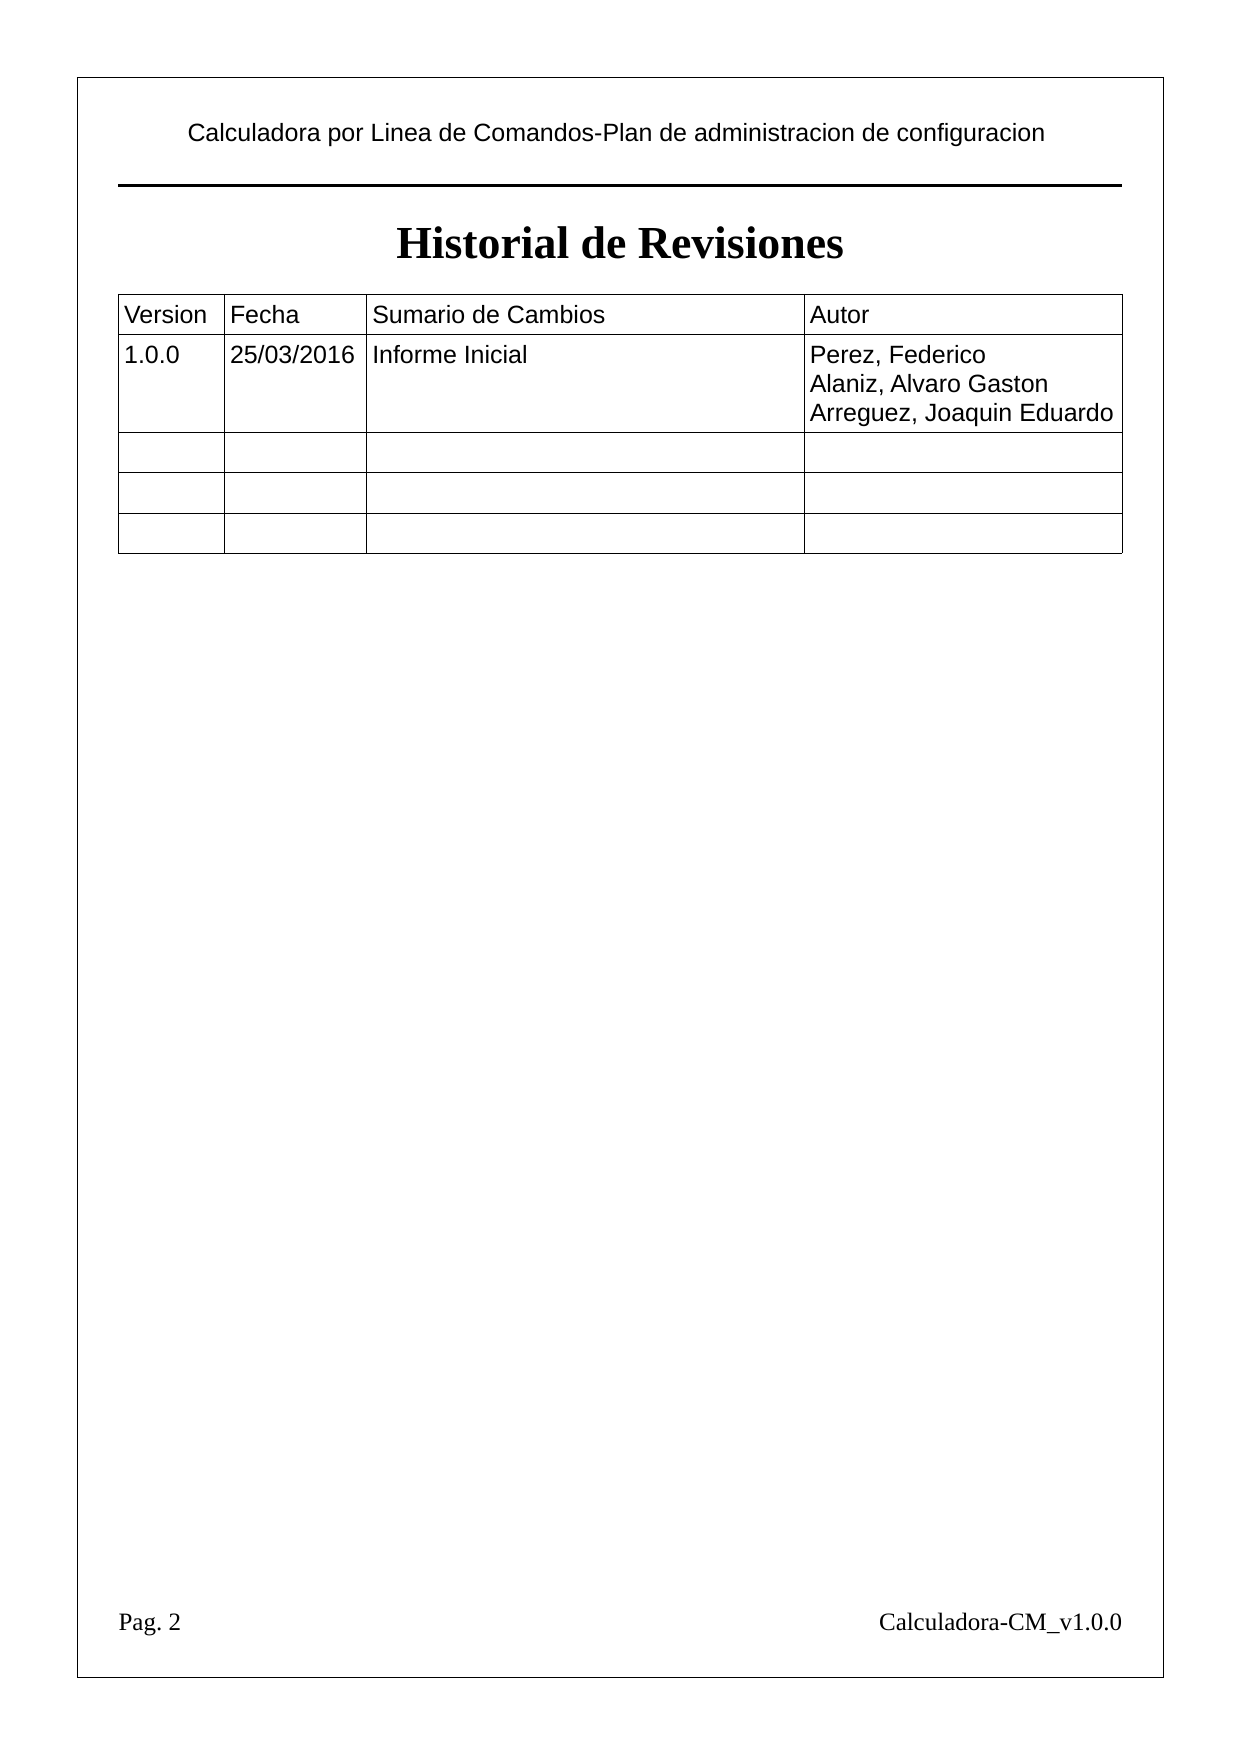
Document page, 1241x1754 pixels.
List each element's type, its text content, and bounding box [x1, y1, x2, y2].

table_cell Informe Inicial [367, 335, 804, 432]
table_cell [119, 473, 224, 513]
table_cell Perez, Federico Alaniz, Alvaro Gaston Arreguez, Joaquin Eduardo [805, 335, 1122, 432]
table_cell [225, 433, 366, 472]
table_cell 25/03/2016 [225, 335, 366, 432]
table_cell [367, 433, 804, 472]
table_cell [367, 514, 804, 553]
table_cell [805, 433, 1122, 472]
table_cell [119, 433, 224, 472]
table_cell [225, 473, 366, 513]
table_header Fecha [225, 295, 366, 334]
table_header Version [119, 295, 224, 334]
table_cell [367, 473, 804, 513]
table_header Autor [805, 295, 1122, 334]
table_cell [805, 473, 1122, 513]
table_cell 1.0.0 [119, 335, 224, 432]
table_cell [225, 514, 366, 553]
table_header Sumario de Cambios [367, 295, 804, 334]
text Historial de Revisiones [118, 216, 1122, 269]
table_cell [119, 514, 224, 553]
table_cell [805, 514, 1122, 553]
